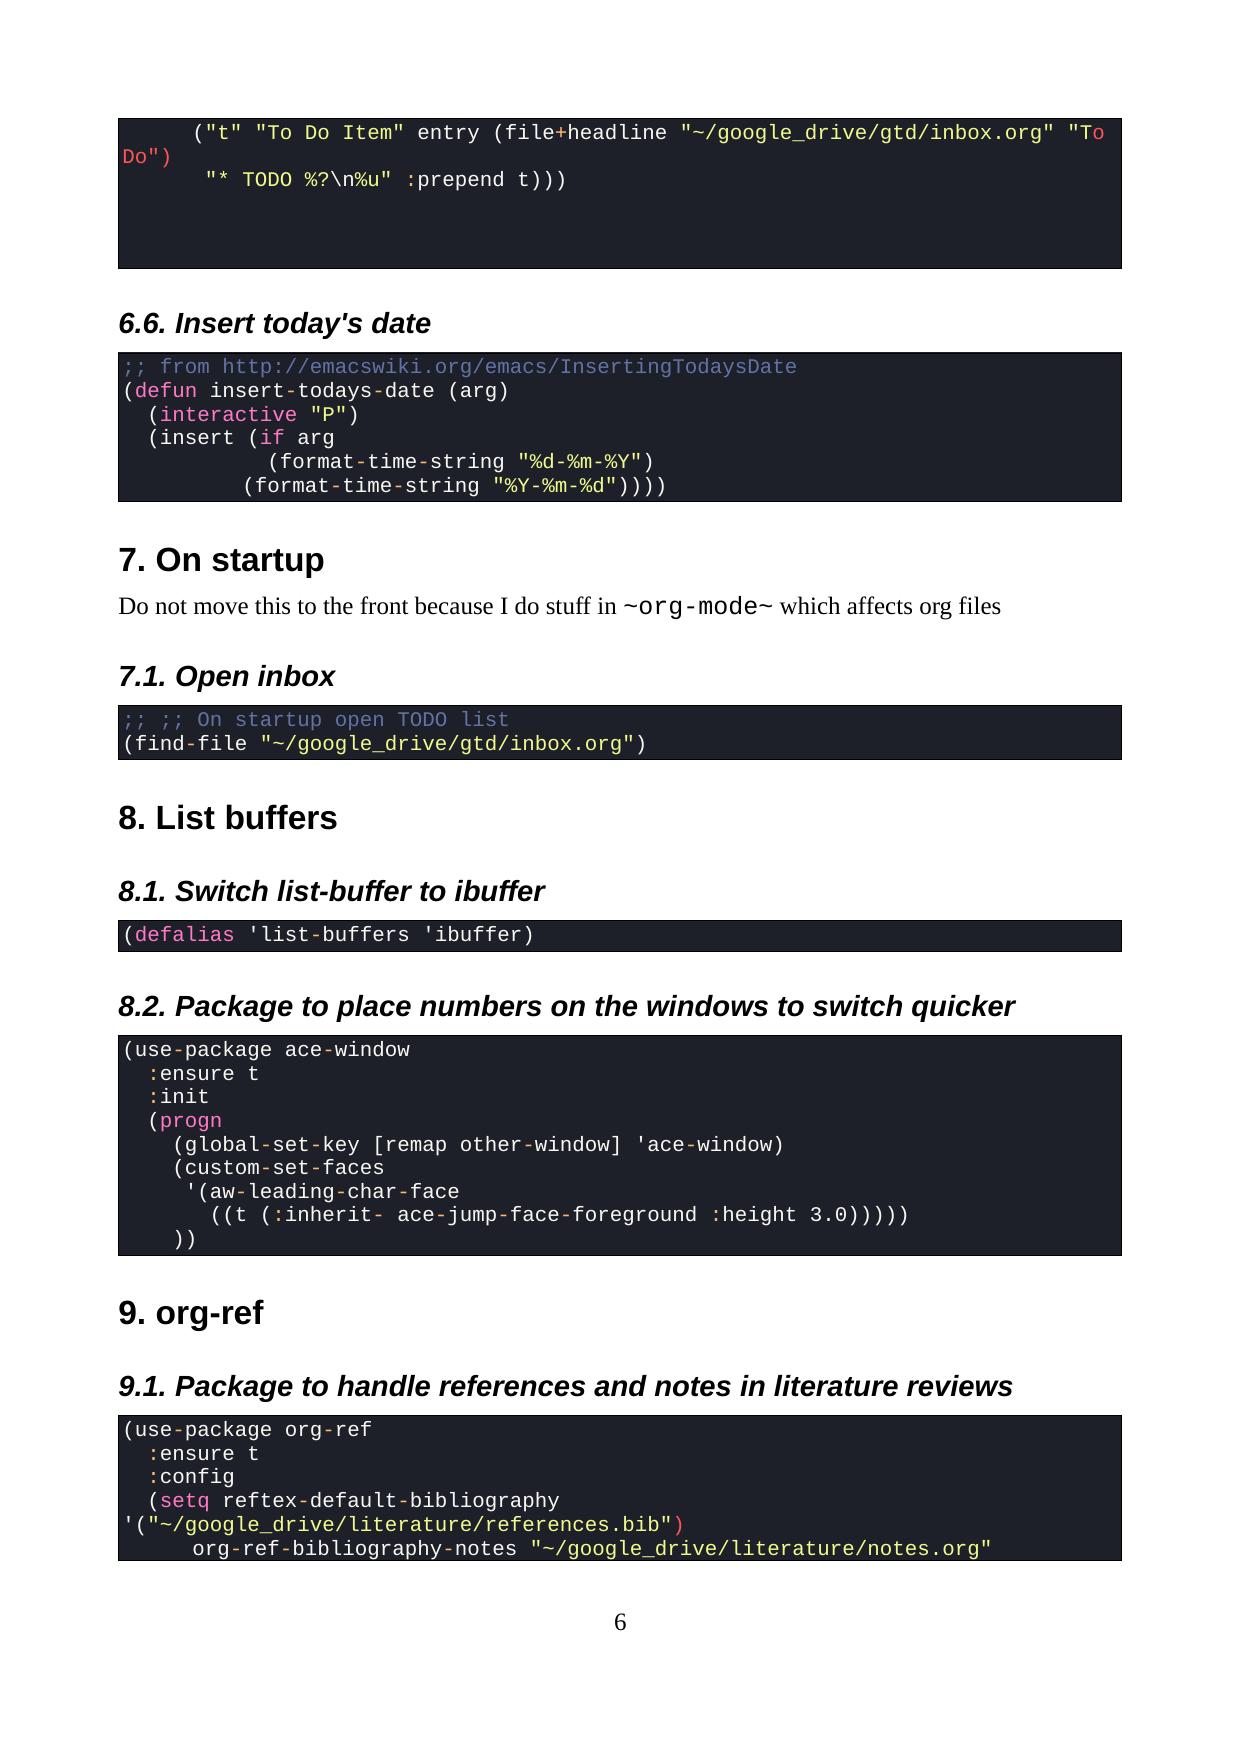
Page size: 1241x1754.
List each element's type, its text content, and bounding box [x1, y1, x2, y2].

subtitle On startup [118, 540, 1122, 578]
text :config [119, 1463, 1121, 1486]
text (insert (if arg [119, 423, 1121, 447]
text (defun insert-todays-date (arg) [119, 376, 1121, 400]
text ;; ;; On startup open TODO list [119, 706, 1121, 729]
text (format-time-string "%d-%m-%Y") [119, 447, 1121, 471]
text org-ref-bibliography-notes "~/google_drive/literature/notes.org" [119, 1533, 1121, 1560]
text (use-package ace-window [119, 1036, 1121, 1059]
text "* TODO %?\n%u" :prepend t))) [119, 165, 1121, 193]
subtitle Package to handle references and notes in literature reviews [118, 1369, 1122, 1403]
text (use-package org-ref [119, 1416, 1121, 1439]
text (global-set-key [remap other-window] 'ace-window) [119, 1129, 1121, 1153]
text (format-time-string "%Y-%m-%d")))) [119, 471, 1121, 501]
text (interactive "P") [119, 400, 1121, 423]
text (find-file "~/google_drive/gtd/inbox.org") [119, 729, 1121, 759]
text )) [119, 1224, 1121, 1255]
text (custom-set-faces [119, 1153, 1121, 1177]
text Do not move this to the front because I do stuff in ~org-mode~ which affects org files [118, 591, 1122, 622]
subtitle Switch list-buffer to ibuffer [118, 874, 1122, 907]
text ;; from http://emacswiki.org/emacs/InsertingTodaysDate [119, 354, 1121, 376]
text (setq reftex-default-bibliography '("~/google_drive/literature/references.bib") [119, 1486, 1121, 1533]
subtitle org-ref [118, 1293, 1122, 1332]
subtitle List buffers [118, 798, 1122, 836]
text :ensure t [119, 1059, 1121, 1082]
subtitle Open inbox [118, 659, 1122, 693]
text (progn [119, 1106, 1121, 1129]
text ((t (:inherit- ace-jump-face-foreground :height 3.0))))) [119, 1201, 1121, 1224]
text ("t" "To Do Item" entry (file+headline "~/google_drive/gtd/inbox.org" "To Do") [119, 119, 1121, 165]
subtitle Insert today's date [118, 306, 1122, 340]
subtitle Package to place numbers on the windows to switch quicker [118, 989, 1122, 1022]
text :init [119, 1082, 1121, 1106]
text :ensure t [119, 1439, 1121, 1463]
text '(aw-leading-char-face [119, 1177, 1121, 1201]
text (defalias 'list-buffers 'ibuffer) [119, 921, 1121, 951]
